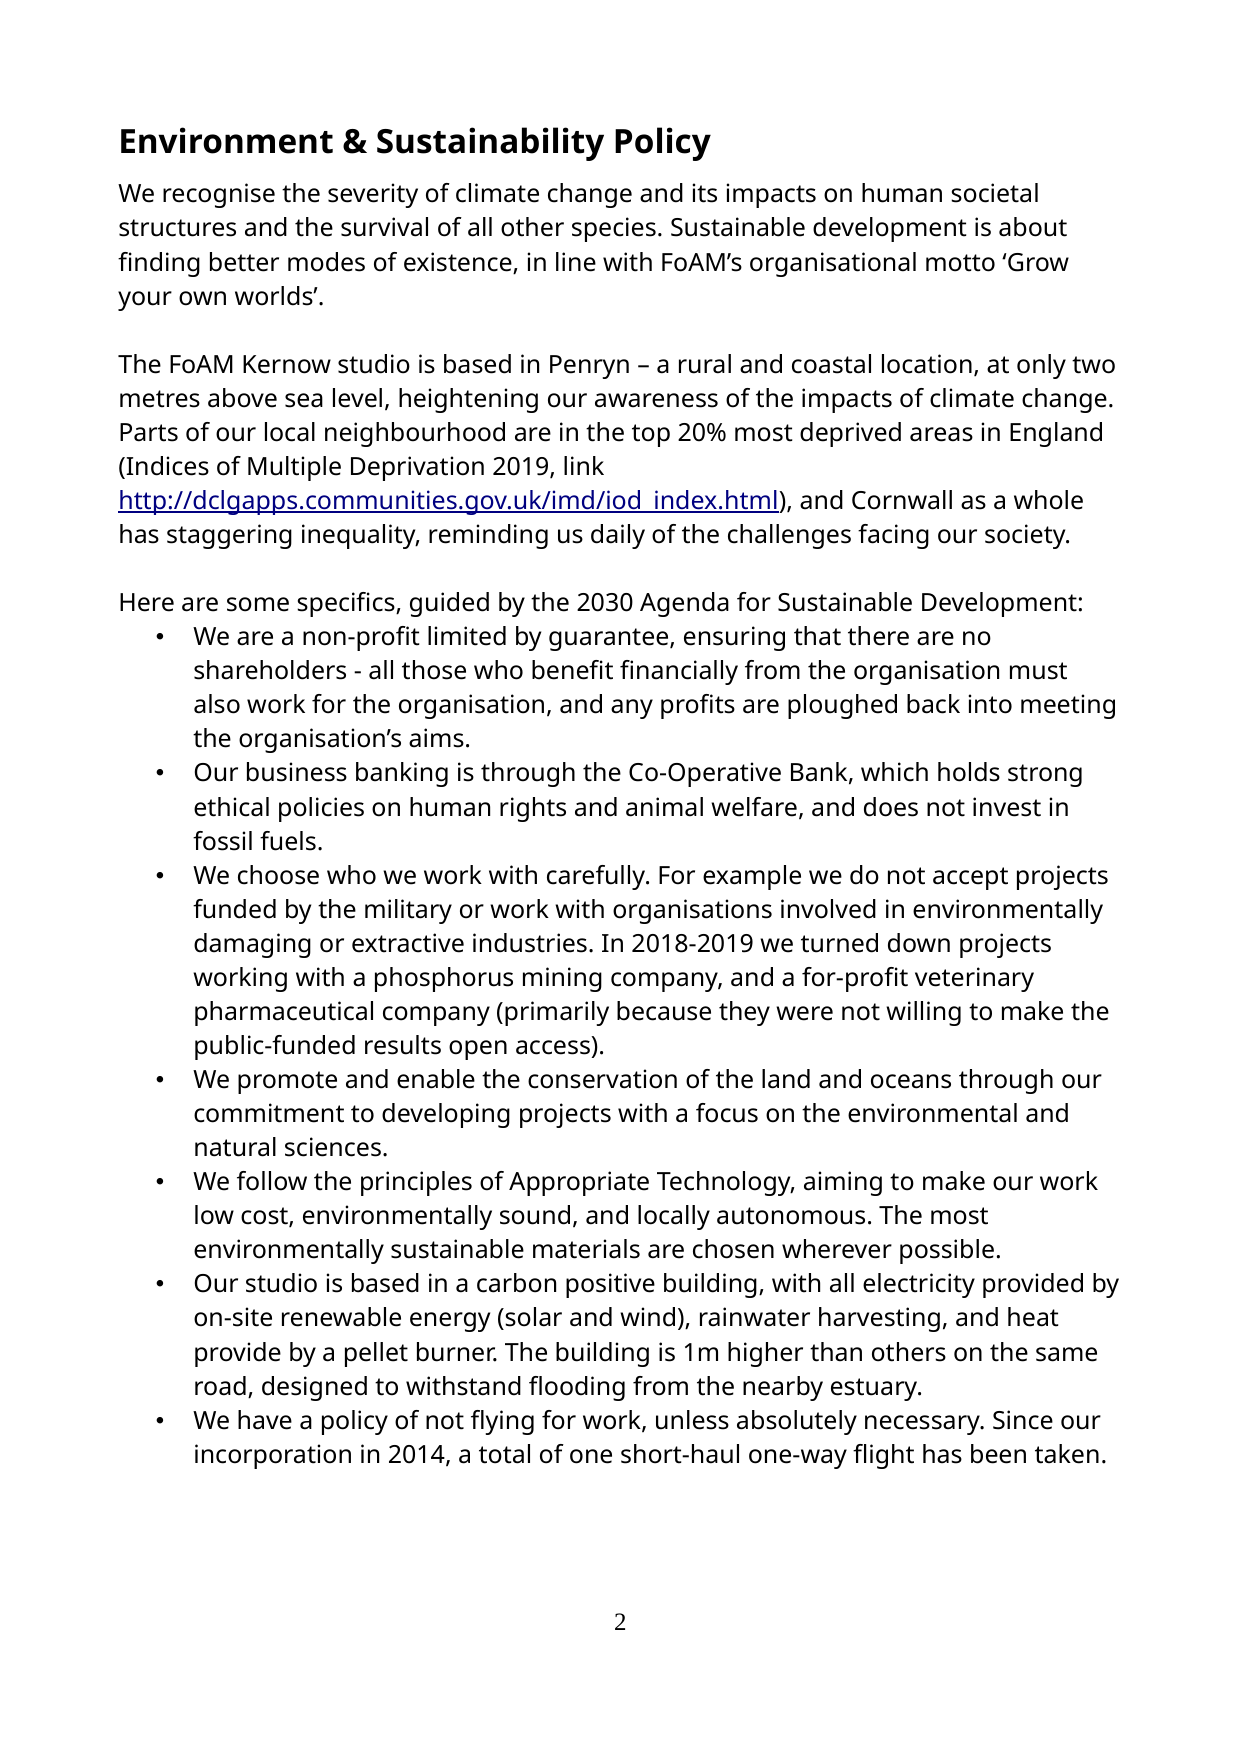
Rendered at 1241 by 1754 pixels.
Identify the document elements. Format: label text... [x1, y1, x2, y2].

text We recognise the severity of climate change and its impacts on human societal structures and the survival of all other species. Sustainable development is about finding better modes of existence, in line with FoAM’s organisational motto ‘Grow your own worlds’. [118, 176, 1122, 312]
text Here are some specifics, guided by the 2030 Agenda for Sustainable Development: [118, 585, 1122, 619]
list Our studio is based in a carbon positive building, with all electricity provided by on-site renewable energy (solar and wind), rainwater harvesting, and heat provide by a pellet burner. The building is 1m higher than others on the same road, designed to withstand flooding from the nearby estuary. [156, 1266, 1122, 1402]
list We promote and enable the conservation of the land and oceans through our commitment to developing projects with a focus on the environmental and natural sciences. [156, 1062, 1122, 1164]
text The FoAM Kernow studio is based in Penryn – a rural and coastal location, at only two metres above sea level, heightening our awareness of the impacts of climate change. Parts of our local neighbourhood are in the top 20% most deprived areas in England (Indices of Multiple Deprivation 2019, link http://dclgapps.communities.gov.uk/imd/iod_index.html), and Cornwall as a whole has staggering inequality, reminding us daily of the challenges facing our society. [118, 346, 1122, 551]
list We have a policy of not flying for work, unless absolutely necessary. Since our incorporation in 2014, a total of one short-haul one-way flight has been taken. [156, 1402, 1122, 1470]
list We follow the principles of Appropriate Technology, aiming to make our work low cost, environmentally sound, and locally autonomous. The most environmentally sustainable materials are chosen wherever possible. [156, 1164, 1122, 1266]
subtitle Environment & Sustainability Policy [118, 118, 1122, 163]
list We choose who we work with carefully. For example we do not accept projects funded by the military or work with organisations involved in environmentally damaging or extractive industries. In 2018-2019 we turned down projects working with a phosphorus mining company, and a for-profit veterinary pharmaceutical company (primarily because they were not willing to make the public-funded results open access). [156, 857, 1122, 1062]
list Our business banking is through the Co-Operative Bank, which holds strong ethical policies on human rights and animal welfare, and does not invest in fossil fuels. [156, 755, 1122, 857]
list We are a non-profit limited by guarantee, ensuring that there are no shareholders - all those who benefit financially from the organisation must also work for the organisation, and any profits are ploughed back into meeting the organisation’s aims. [156, 619, 1122, 755]
